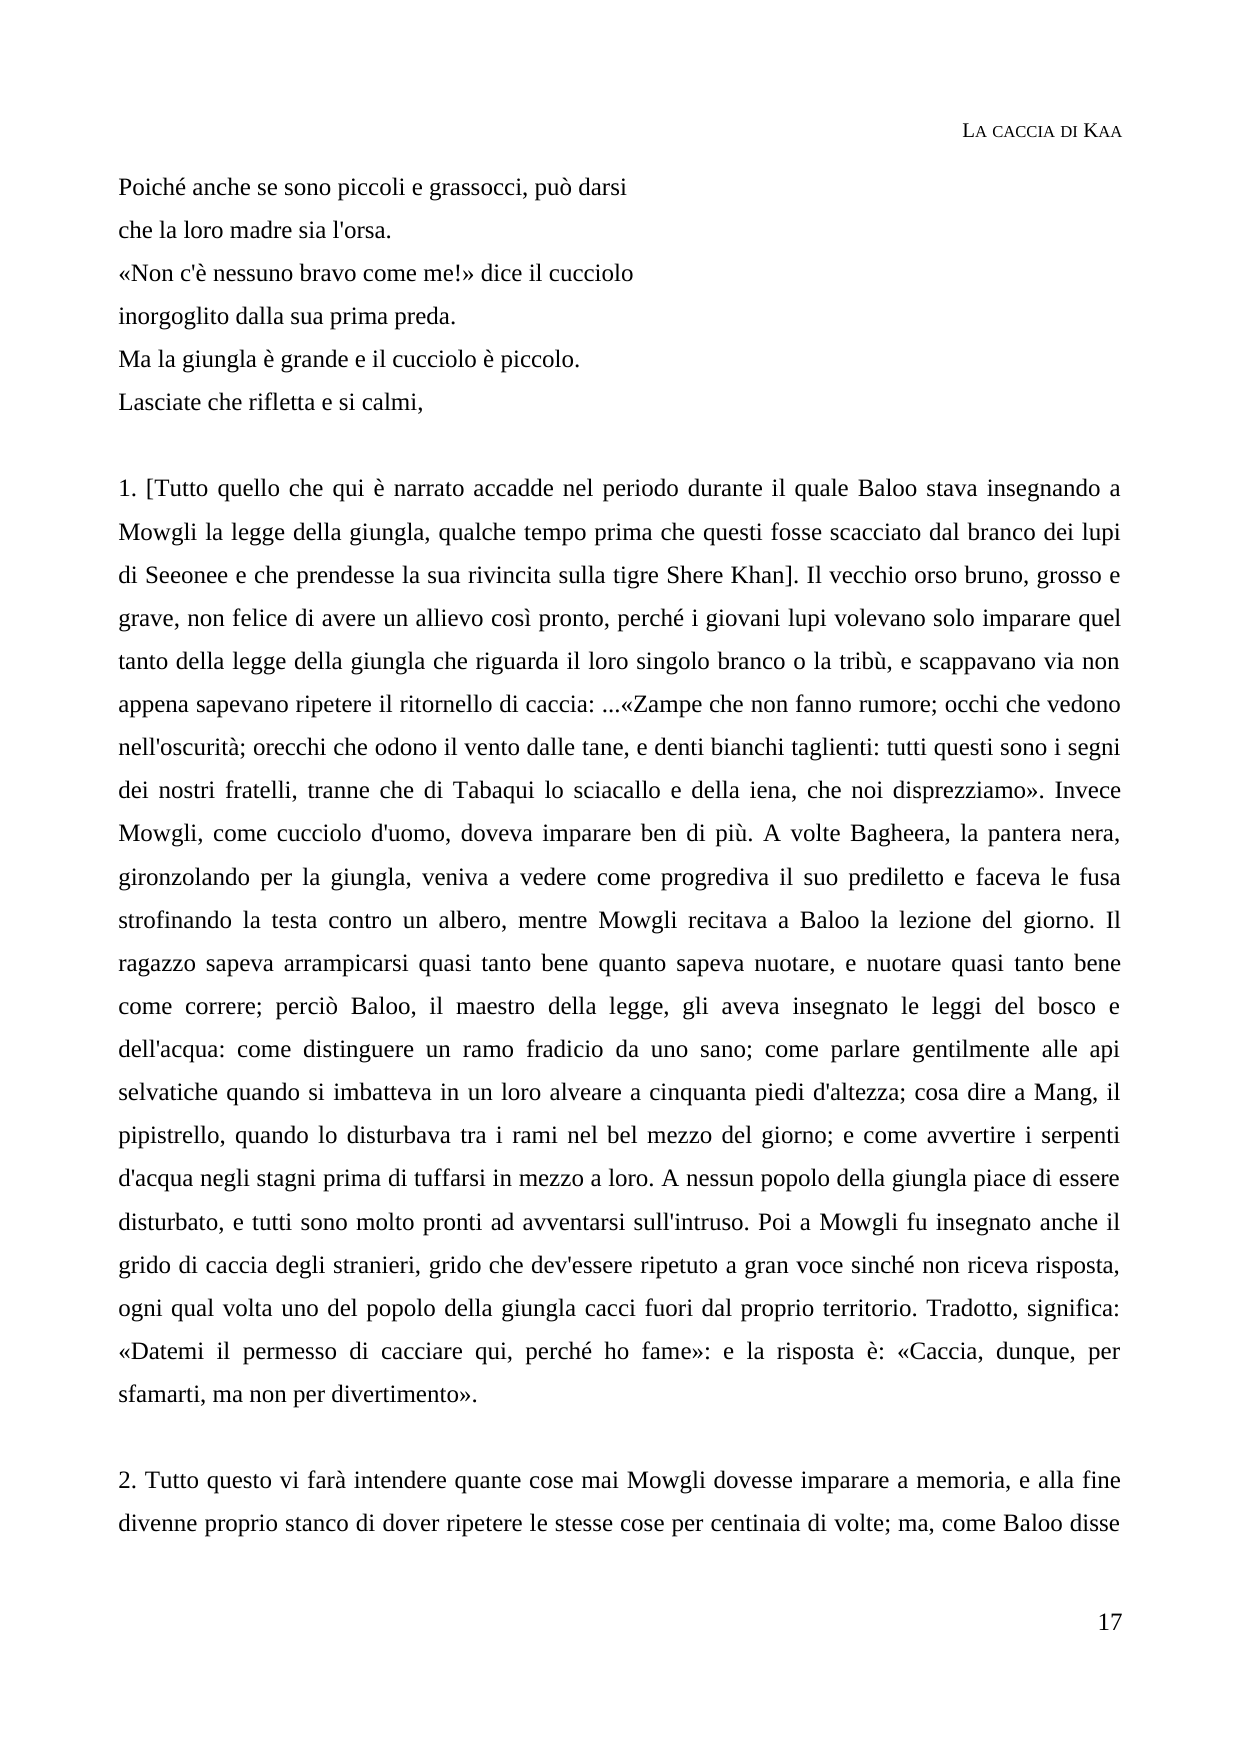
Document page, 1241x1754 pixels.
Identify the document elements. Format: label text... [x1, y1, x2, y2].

text 2. Tutto questo vi farà intendere quante cose mai Mowgli dovesse imparare a memoria, e alla fine divenne proprio stanco di dover ripetere le stesse cose per centinaia di volte; ma, come Baloo disse [118, 1465, 1122, 1537]
text inorgoglito dalla sua prima preda. [118, 301, 1122, 330]
text «Non c'è nessuno bravo come me!» dice il cucciolo [118, 258, 1122, 287]
text Ma la giungla è grande e il cucciolo è piccolo. [118, 344, 1122, 373]
text Poiché anche se sono piccoli e grassocci, può darsi [118, 172, 1122, 200]
text che la loro madre sia l'orsa. [118, 215, 1122, 243]
text 1. [Tutto quello che qui è narrato accadde nel periodo durante il quale Baloo stava insegnando a Mowgli la legge della giungla, qualche tempo prima che questi fosse scacciato dal branco dei lupi di Seeonee e che prendesse la sua rivincita sulla tigre Shere Khan]. Il vecchio orso bruno, grosso e grave, non felice di avere un allievo così pronto, perché i giovani lupi volevano solo imparare quel tanto della legge della giungla che riguarda il loro singolo branco o la tribù, e scappavano via non appena sapevano ripetere il ritornello di caccia: ...«Zampe che non fanno rumore; occhi che vedono nell'oscurità; orecchi che odono il vento dalle tane, e denti bianchi taglienti: tutti questi sono i segni dei nostri fratelli, tranne che di Tabaqui lo sciacallo e della iena, che noi disprezziamo». Invece Mowgli, come cucciolo d'uomo, doveva imparare ben di più. A volte Bagheera, la pantera nera, gironzolando per la giungla, veniva a vedere come progrediva il suo prediletto e faceva le fusa strofinando la testa contro un albero, mentre Mowgli recitava a Baloo la lezione del giorno. Il ragazzo sapeva arrampicarsi quasi tanto bene quanto sapeva nuotare, e nuotare quasi tanto bene come correre; perciò Baloo, il maestro della legge, gli aveva insegnato le leggi del bosco e dell'acqua: come distinguere un ramo fradicio da uno sano; come parlare gentilmente alle api selvatiche quando si imbatteva in un loro alveare a cinquanta piedi d'altezza; cosa dire a Mang, il pipistrello, quando lo disturbava tra i rami nel bel mezzo del giorno; e come avvertire i serpenti d'acqua negli stagni prima di tuffarsi in mezzo a loro. A nessun popolo della giungla piace di essere disturbato, e tutti sono molto pronti ad avventarsi sull'intruso. Poi a Mowgli fu insegnato anche il grido di caccia degli stranieri, grido che dev'essere ripetuto a gran voce sinché non riceva risposta, ogni qual volta uno del popolo della giungla cacci fuori dal proprio territorio. Tradotto, significa: «Datemi il permesso di cacciare qui, perché ho fame»: e la risposta è: «Caccia, dunque, per sfamarti, ma non per divertimento». [118, 473, 1122, 1408]
text Lasciate che rifletta e si calmi, [118, 387, 1122, 416]
